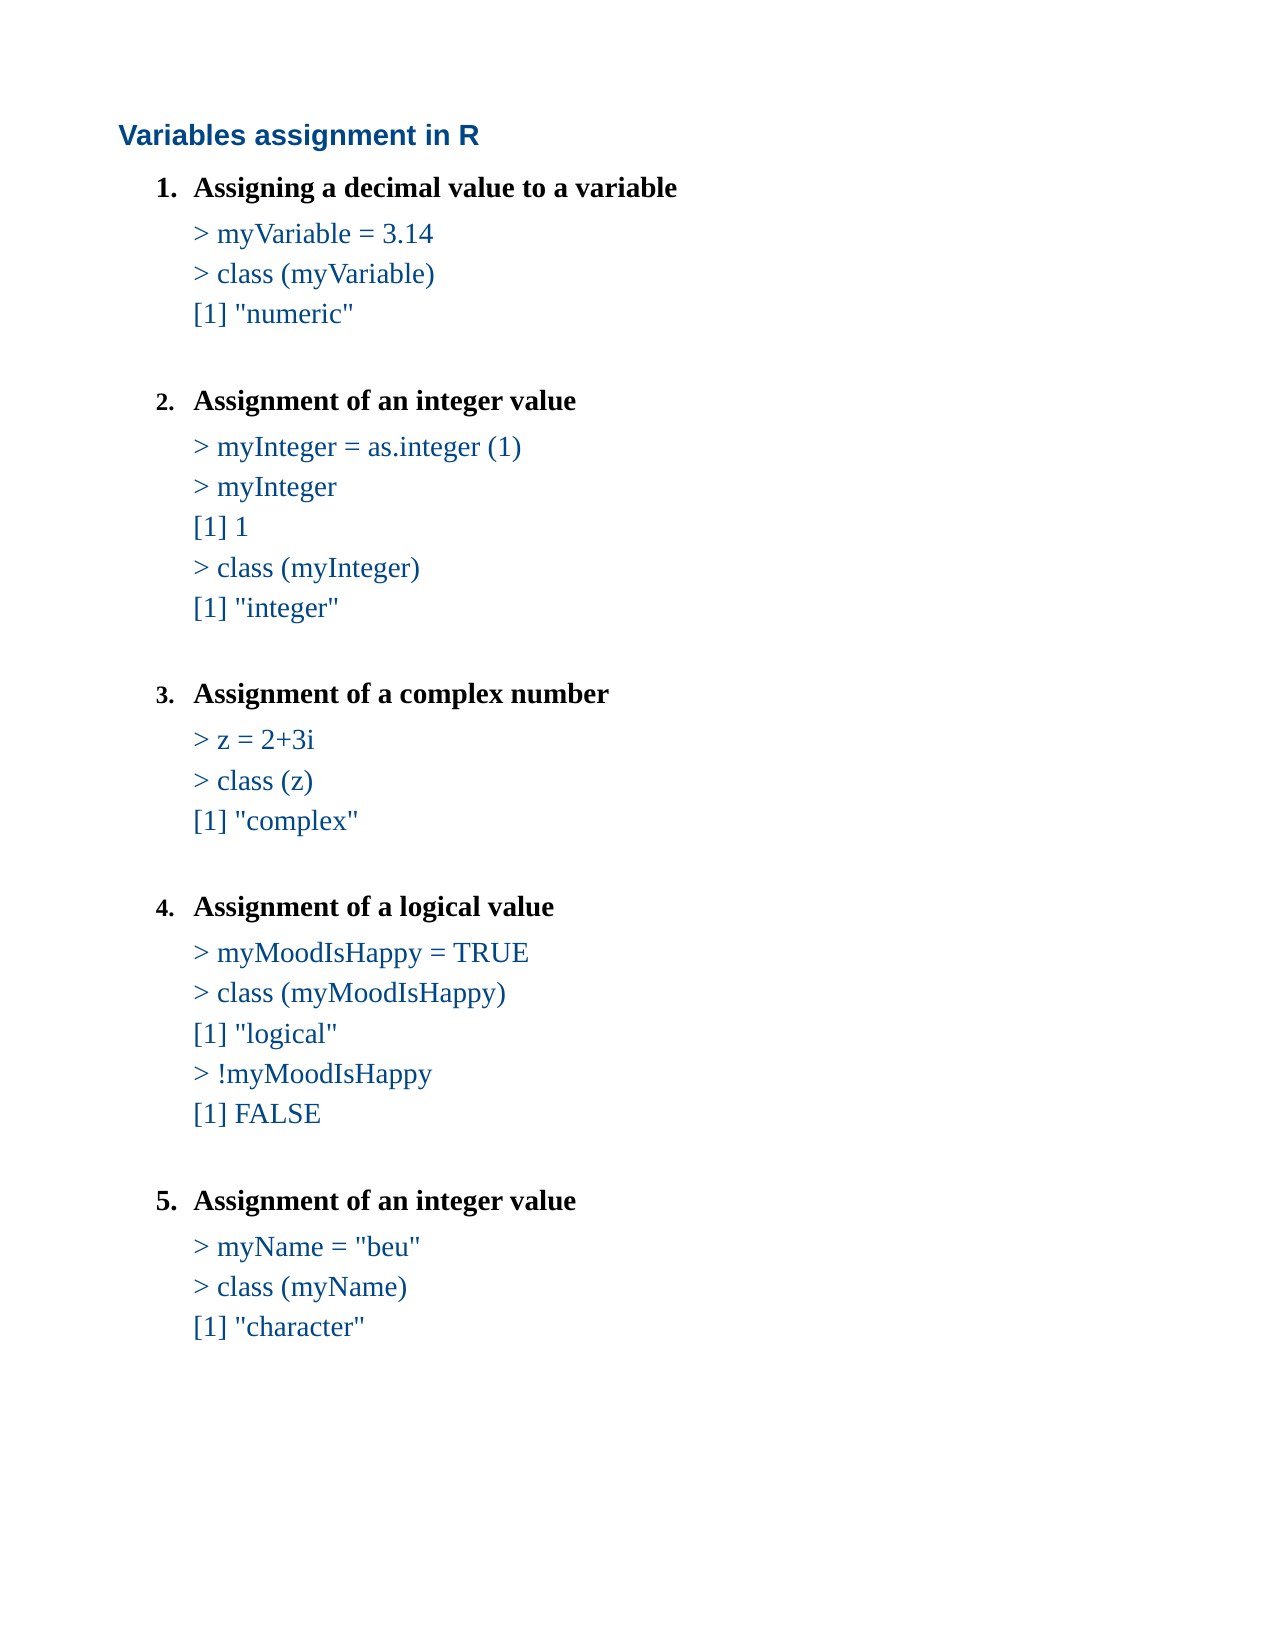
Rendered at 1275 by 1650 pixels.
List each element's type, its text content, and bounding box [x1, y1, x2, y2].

list [1] "integer" [156, 590, 1157, 623]
list > z = 2+3i [156, 722, 1157, 756]
list Assignment of a logical value [156, 889, 1157, 923]
list > myInteger [156, 469, 1157, 503]
list Assigning a decimal value to a variable [156, 170, 1157, 204]
list [1] "complex" [156, 803, 1157, 836]
list Assignment of a complex number [156, 676, 1157, 710]
list > class (z) [156, 763, 1157, 796]
list [1] FALSE [156, 1096, 1157, 1130]
list [1] "numeric" [156, 297, 1157, 330]
list Assignment of an integer value [156, 1183, 1157, 1216]
list > class (myMoodIsHappy) [156, 976, 1157, 1009]
list > class (myVariable) [156, 256, 1157, 290]
list > myMoodIsHappy = TRUE [156, 935, 1157, 969]
list > myVariable = 3.14 [156, 216, 1157, 250]
list [1] "character" [156, 1309, 1157, 1343]
list [1] 1 [156, 509, 1157, 543]
subtitle Variables assignment in R [118, 118, 1157, 152]
list > !myMoodIsHappy [156, 1056, 1157, 1089]
list > class (myName) [156, 1269, 1157, 1302]
list > myName = "beu" [156, 1229, 1157, 1262]
list > myInteger = as.integer (1) [156, 429, 1157, 463]
list > class (myInteger) [156, 550, 1157, 583]
list Assignment of an integer value [156, 383, 1157, 417]
list [1] "logical" [156, 1016, 1157, 1049]
